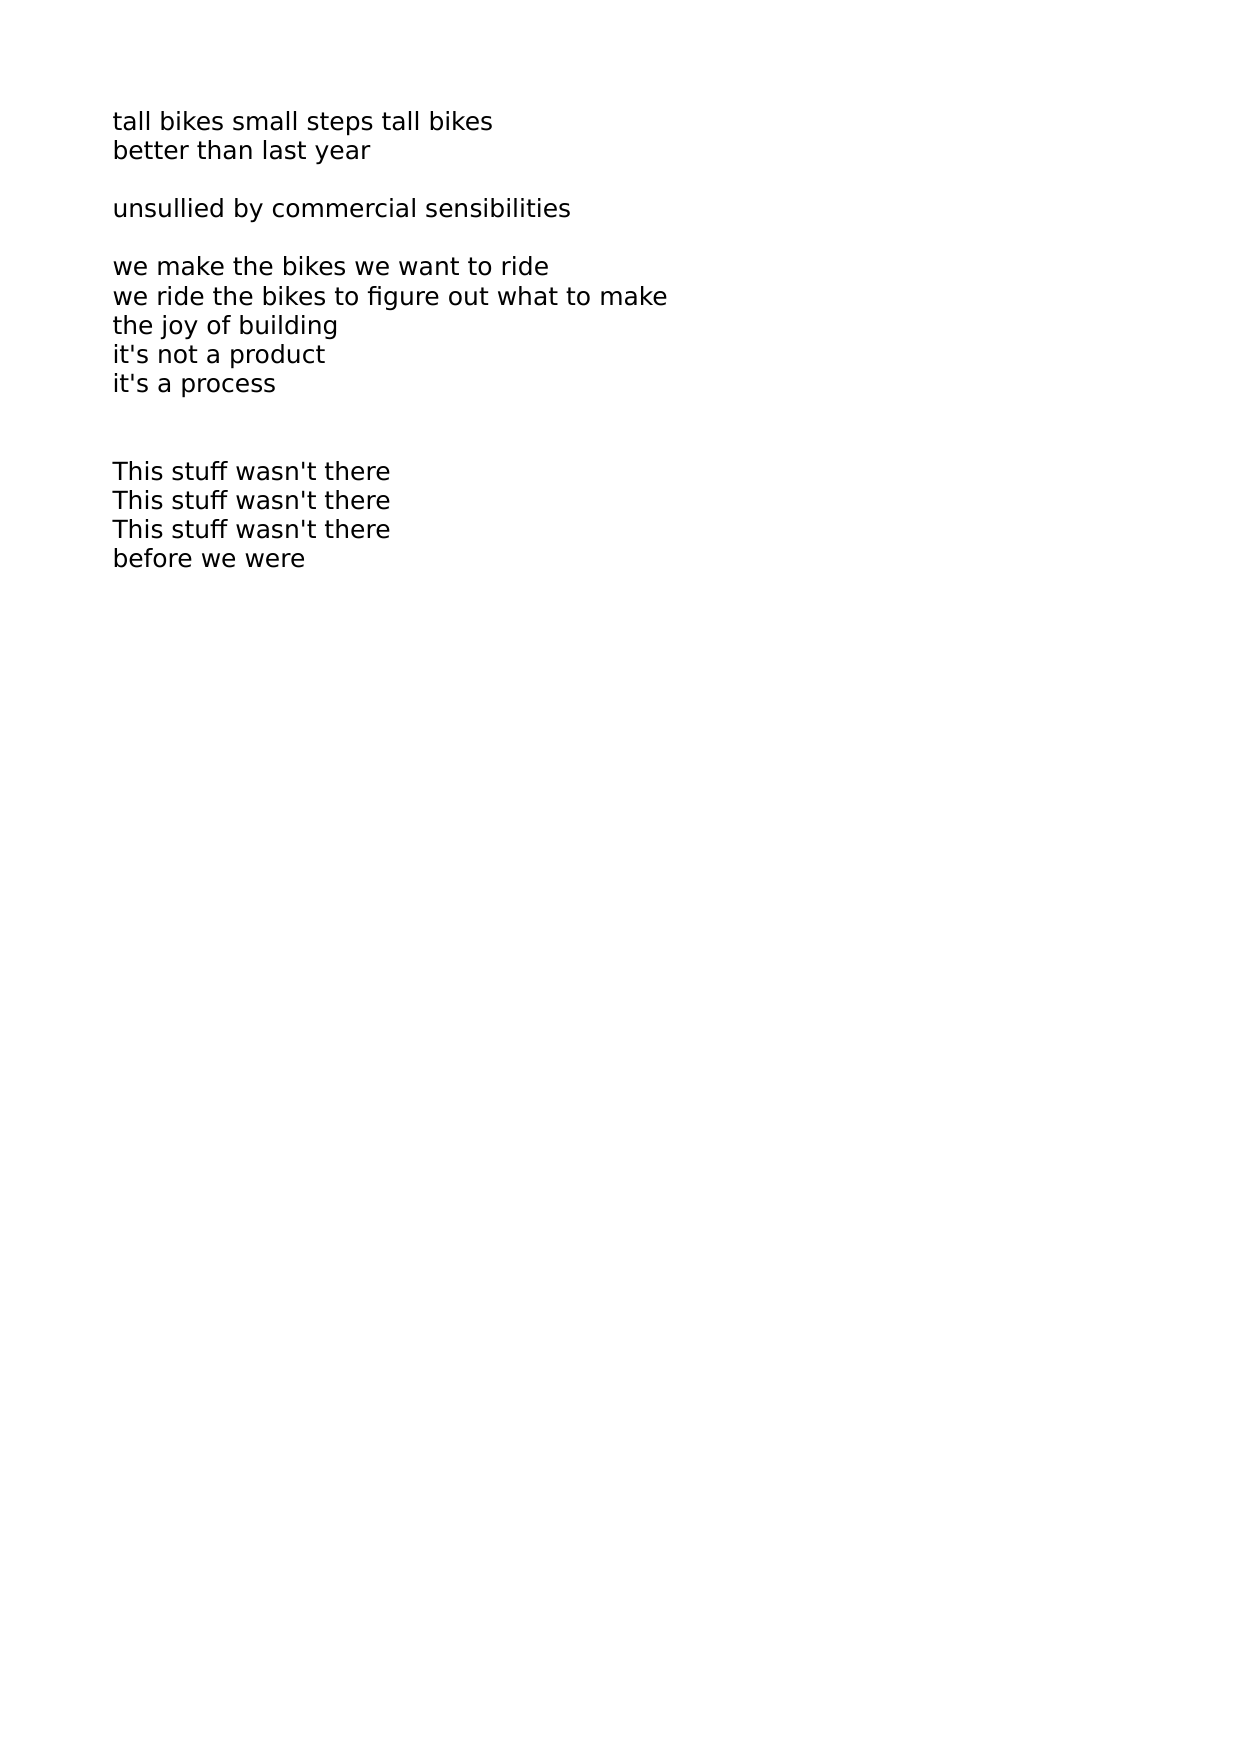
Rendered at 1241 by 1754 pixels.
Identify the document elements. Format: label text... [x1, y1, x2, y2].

text tall bikes small steps tall bikes [112, 107, 1122, 136]
text This stuff wasn't there [112, 486, 1122, 515]
text it's not a product [112, 340, 1122, 369]
text This stuff wasn't there [112, 515, 1122, 544]
text better than last year [112, 136, 1122, 165]
text we ride the bikes to figure out what to make [112, 282, 1122, 311]
text unsullied by commercial sensibilities [112, 194, 1122, 223]
text before we were [112, 544, 1122, 573]
text the joy of building [112, 311, 1122, 340]
text This stuff wasn't there [112, 457, 1122, 486]
text we make the bikes we want to ride [112, 253, 1122, 282]
text it's a process [112, 369, 1122, 398]
